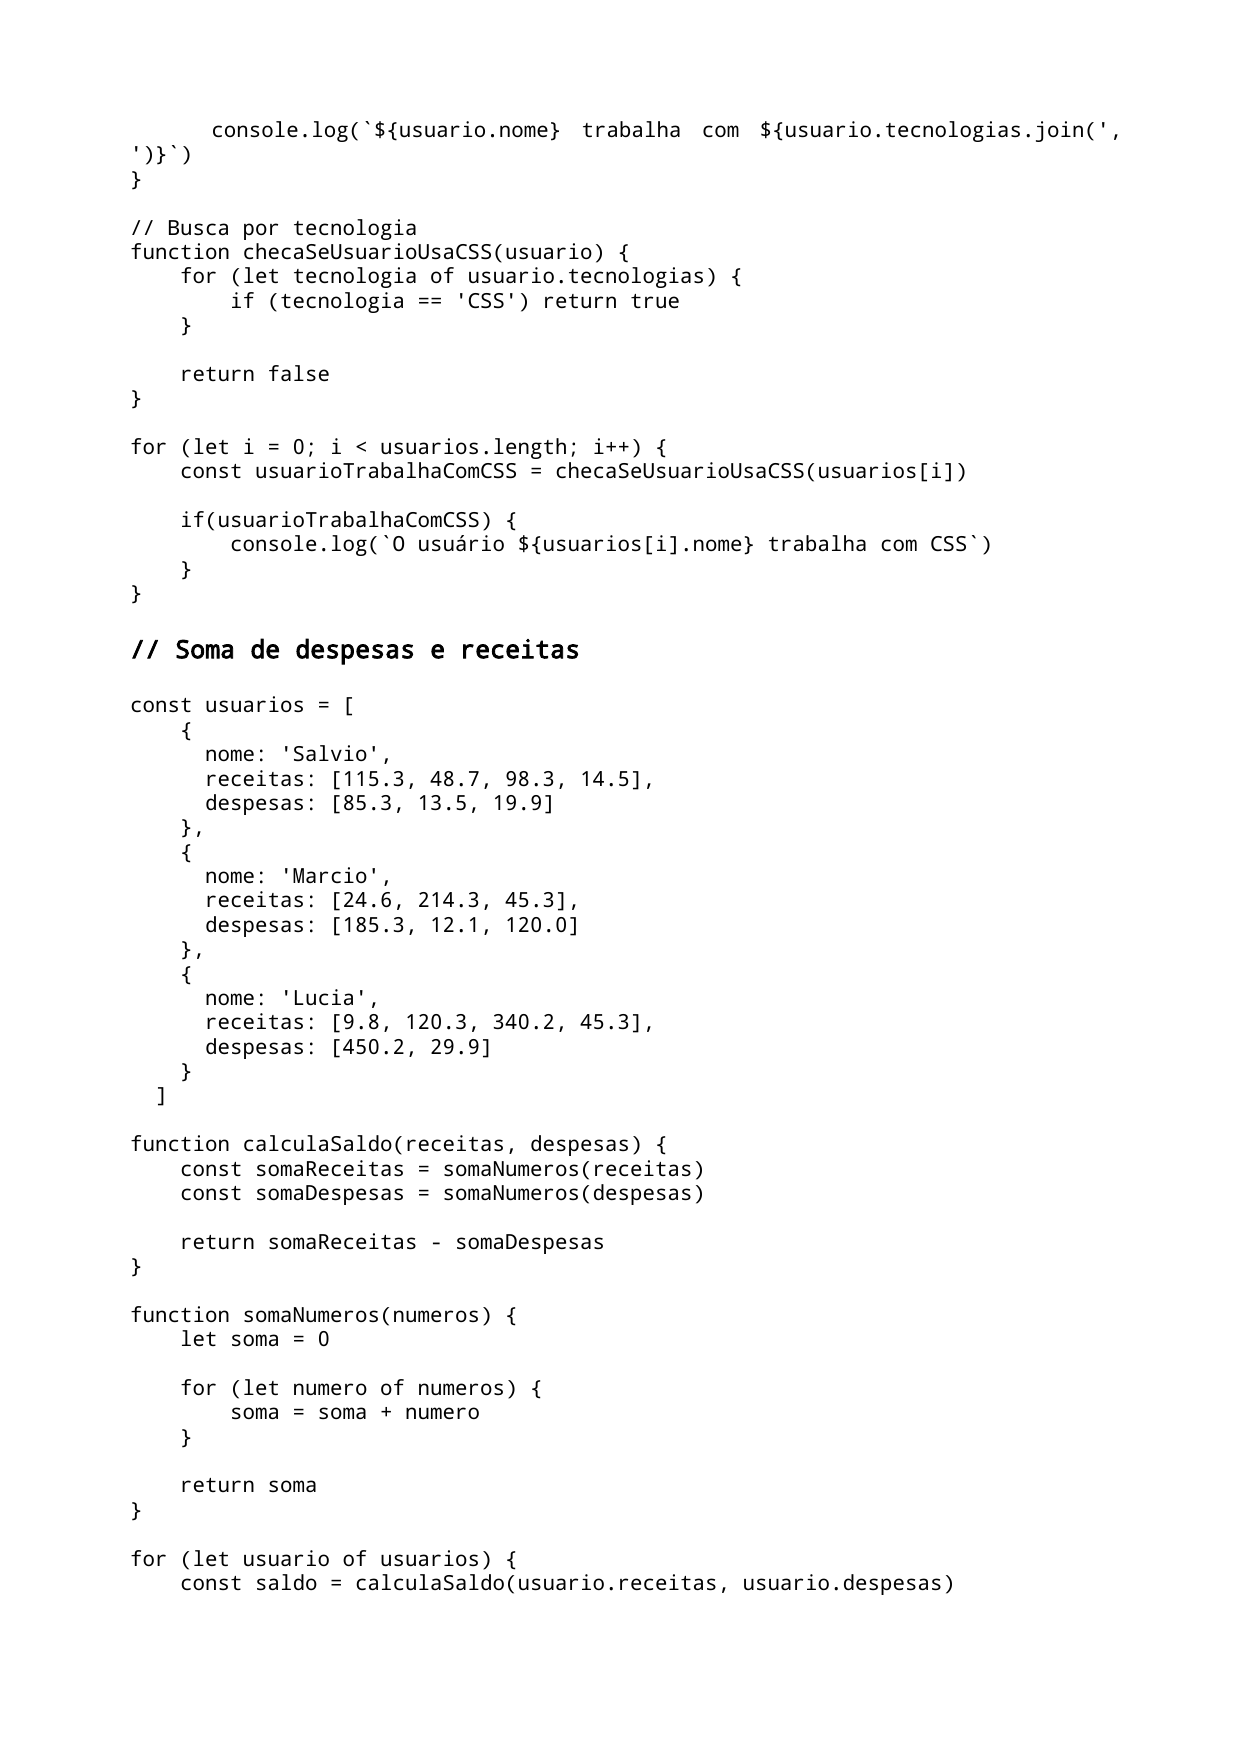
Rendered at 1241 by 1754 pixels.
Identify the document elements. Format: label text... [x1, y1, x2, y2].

text { [130, 840, 1122, 864]
text for (let numero of numeros) { [130, 1376, 1122, 1400]
text nome: 'Salvio', [130, 742, 1122, 767]
text receitas: [24.6, 214.3, 45.3], [130, 888, 1122, 913]
text } [130, 1425, 1122, 1449]
text } [130, 313, 1122, 337]
text despesas: [185.3, 12.1, 120.0] [130, 913, 1122, 937]
text if (tecnologia == 'CSS') return true [130, 289, 1122, 313]
text } [130, 1254, 1122, 1278]
text return soma [130, 1473, 1122, 1498]
text }, [130, 815, 1122, 840]
text if(usuarioTrabalhaComCSS) { [130, 508, 1122, 532]
text console.log(`O usuário ${usuarios[i].nome} trabalha com CSS`) [130, 532, 1122, 557]
text { [130, 718, 1122, 742]
text function somaNumeros(numeros) { [130, 1303, 1122, 1327]
text nome: 'Lucia', [130, 986, 1122, 1010]
text } [130, 1498, 1122, 1522]
text } [130, 581, 1122, 606]
text // Soma de despesas e receitas [130, 635, 1122, 664]
text receitas: [9.8, 120.3, 340.2, 45.3], [130, 1010, 1122, 1035]
text const usuarios = [ [130, 693, 1122, 718]
text const somaReceitas = somaNumeros(receitas) [130, 1157, 1122, 1181]
text }, [130, 937, 1122, 962]
text return somaReceitas - somaDespesas [130, 1230, 1122, 1254]
text } [130, 1059, 1122, 1083]
text const saldo = calculaSaldo(usuario.receitas, usuario.despesas) [130, 1571, 1122, 1595]
text const somaDespesas = somaNumeros(despesas) [130, 1181, 1122, 1205]
text } [130, 167, 1122, 191]
text const usuarioTrabalhaComCSS = checaSeUsuarioUsaCSS(usuarios[i]) [130, 459, 1122, 484]
text // Busca por tecnologia [130, 216, 1122, 240]
text nome: 'Marcio', [130, 864, 1122, 888]
text despesas: [450.2, 29.9] [130, 1035, 1122, 1059]
text console.log(`${usuario.nome} trabalha com ${usuario.tecnologias.join(', ')}`) [130, 118, 1122, 167]
text { [130, 962, 1122, 986]
text function calculaSaldo(receitas, despesas) { [130, 1132, 1122, 1157]
text return false [130, 362, 1122, 386]
text } [130, 557, 1122, 581]
text despesas: [85.3, 13.5, 19.9] [130, 791, 1122, 815]
text for (let usuario of usuarios) { [130, 1547, 1122, 1571]
text ] [130, 1083, 1122, 1108]
text for (let tecnologia of usuario.tecnologias) { [130, 264, 1122, 289]
text } [130, 386, 1122, 411]
text let soma = 0 [130, 1327, 1122, 1352]
text receitas: [115.3, 48.7, 98.3, 14.5], [130, 767, 1122, 791]
text soma = soma + numero [130, 1400, 1122, 1425]
text function checaSeUsuarioUsaCSS(usuario) { [130, 240, 1122, 264]
text for (let i = 0; i < usuarios.length; i++) { [130, 435, 1122, 459]
